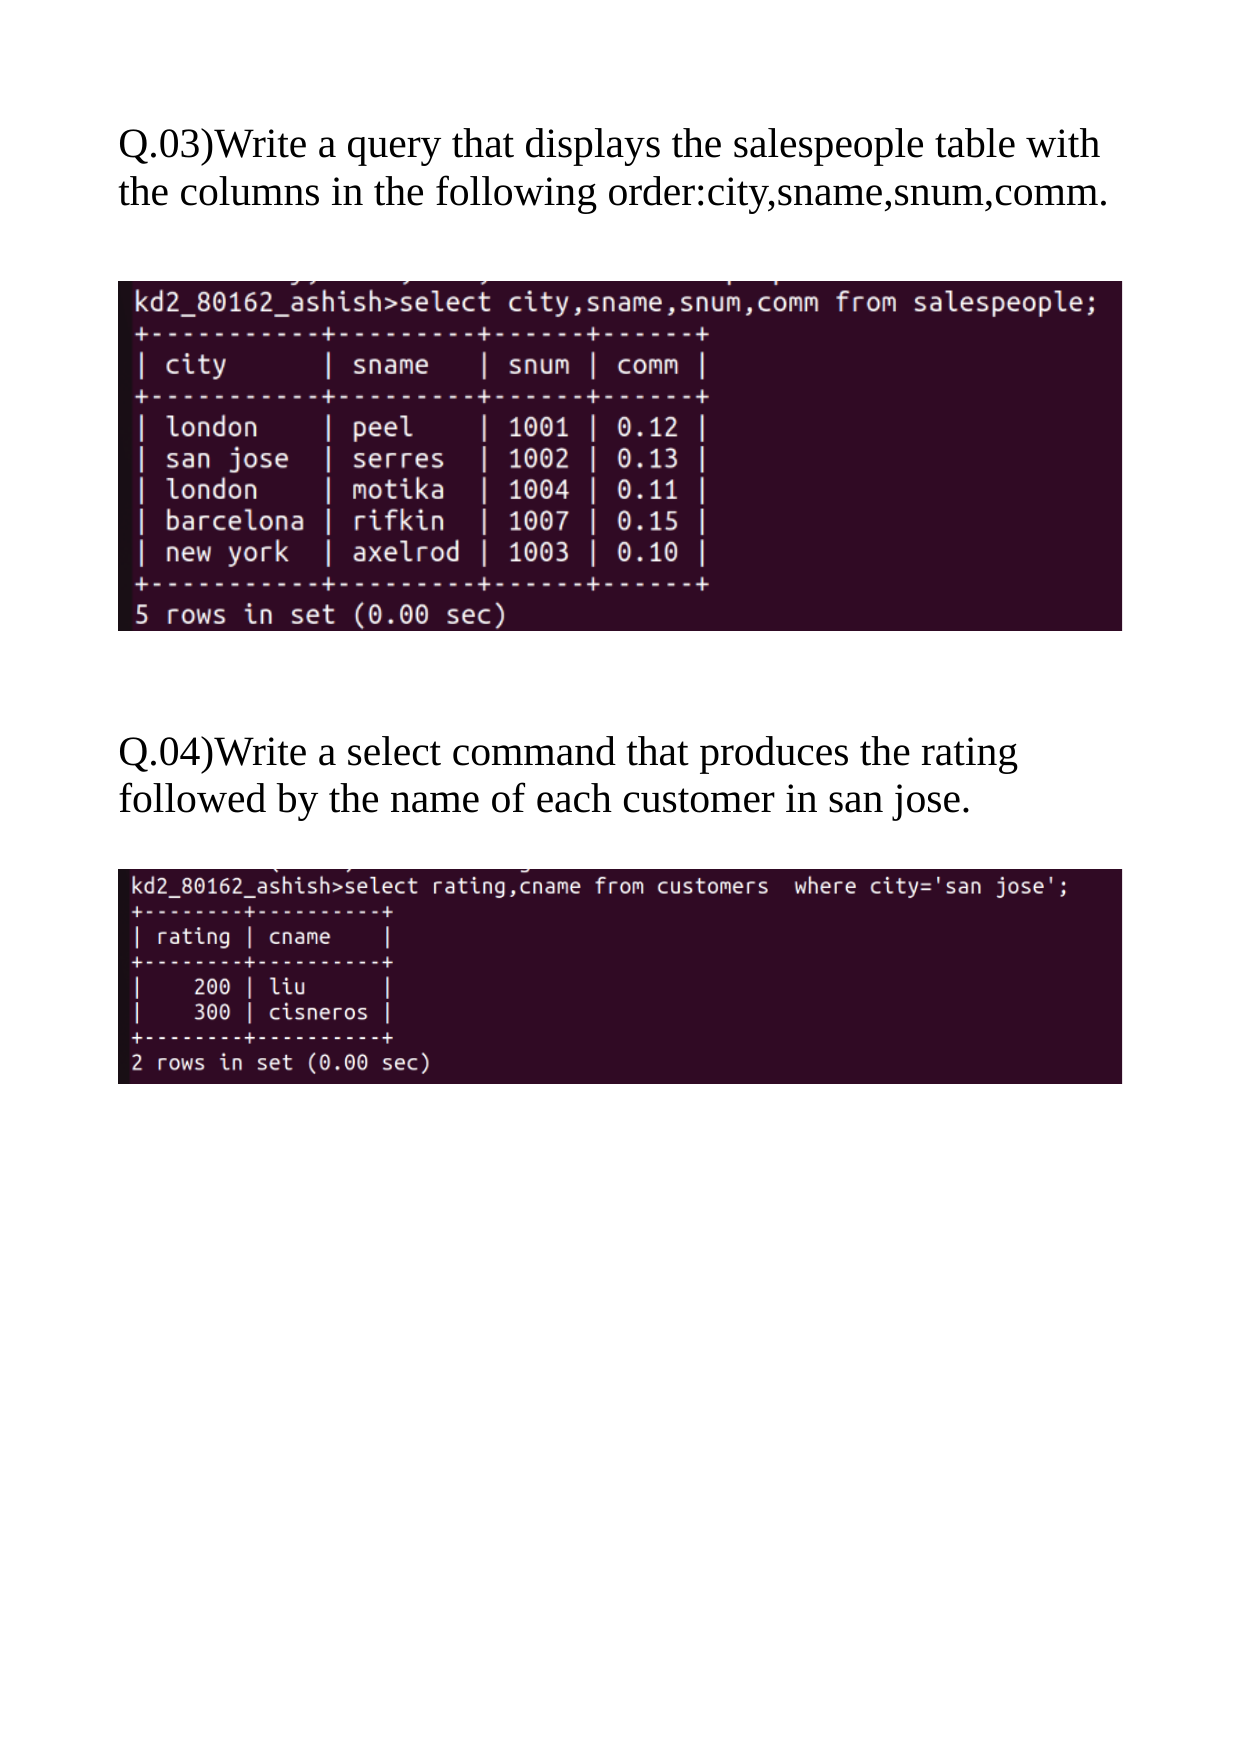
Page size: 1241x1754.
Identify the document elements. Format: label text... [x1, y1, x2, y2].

text Q.04)Write a select command that produces the rating followed by the name of each customer in san jose. [118, 726, 1122, 822]
picture [118, 281, 1123, 631]
picture [118, 869, 1123, 1084]
text Q.03)Write a query that displays the salespeople table with the columns in the following order:city,sname,snum,comm. [118, 118, 1122, 214]
